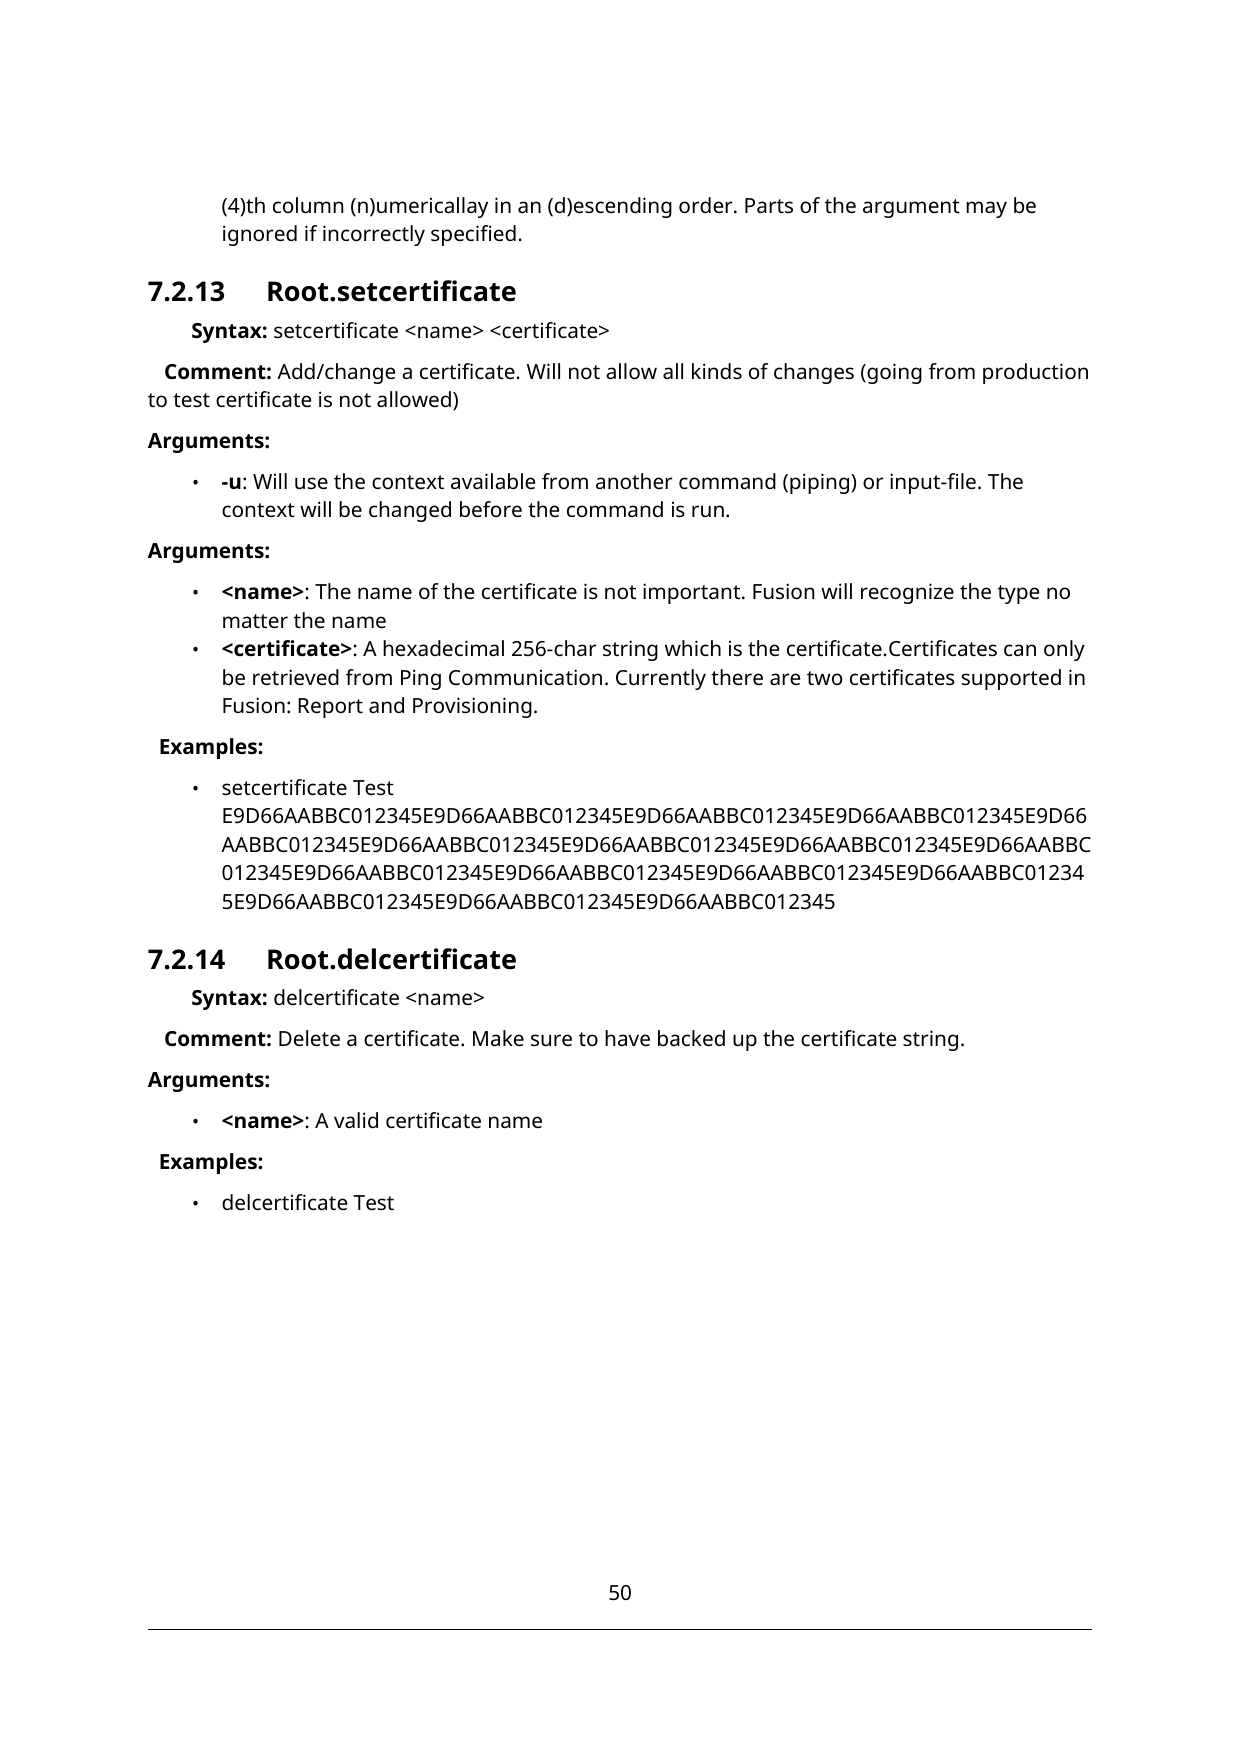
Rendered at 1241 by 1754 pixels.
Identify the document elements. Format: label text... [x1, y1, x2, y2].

text Examples: [148, 732, 1092, 761]
text Arguments: [148, 1065, 1092, 1094]
text Arguments: [148, 536, 1092, 565]
subtitle Root.delcertificate [148, 940, 1092, 977]
text Comment: Delete a certificate. Make sure to have backed up the certificate string. [148, 1024, 1092, 1053]
list (4)th column (n)umericallay in an (d)escending order. Parts of the argument may be ignored if incorrectly specified. [192, 191, 1092, 248]
list -u: Will use the context available from another command (piping) or input-file. The context will be changed before the command is run. [192, 467, 1092, 524]
text Arguments: [148, 426, 1092, 454]
list <name>: The name of the certificate is not important. Fusion will recognize the type no matter the name [192, 577, 1092, 634]
list delcertificate Test [192, 1188, 1092, 1216]
text Examples: [148, 1147, 1092, 1176]
text Syntax: setcertificate <name> <certificate> [148, 316, 1092, 344]
subtitle Root.setcertificate [148, 273, 1092, 309]
list <name>: A valid certificate name [192, 1106, 1092, 1134]
list <certificate>: A hexadecimal 256-char string which is the certificate.Certificates can only be retrieved from Ping Communication. Currently there are two certificates supported in Fusion: Report and Provisioning. [192, 634, 1092, 719]
text Comment: Add/change a certificate. Will not allow all kinds of changes (going from production to test certificate is not allowed) [148, 357, 1092, 414]
text Syntax: delcertificate <name> [148, 983, 1092, 1012]
list setcertificate Test E9D66AABBC012345E9D66AABBC012345E9D66AABBC012345E9D66AABBC012345E9D66AABBC012345E9D66AABBC012345E9D66AABBC012345E9D66AABBC012345E9D66AABBC012345E9D66AABBC012345E9D66AABBC012345E9D66AABBC012345E9D66AABBC012345E9D66AABBC012345E9D66AABBC012345E9D66AABBC012345 [192, 773, 1092, 915]
